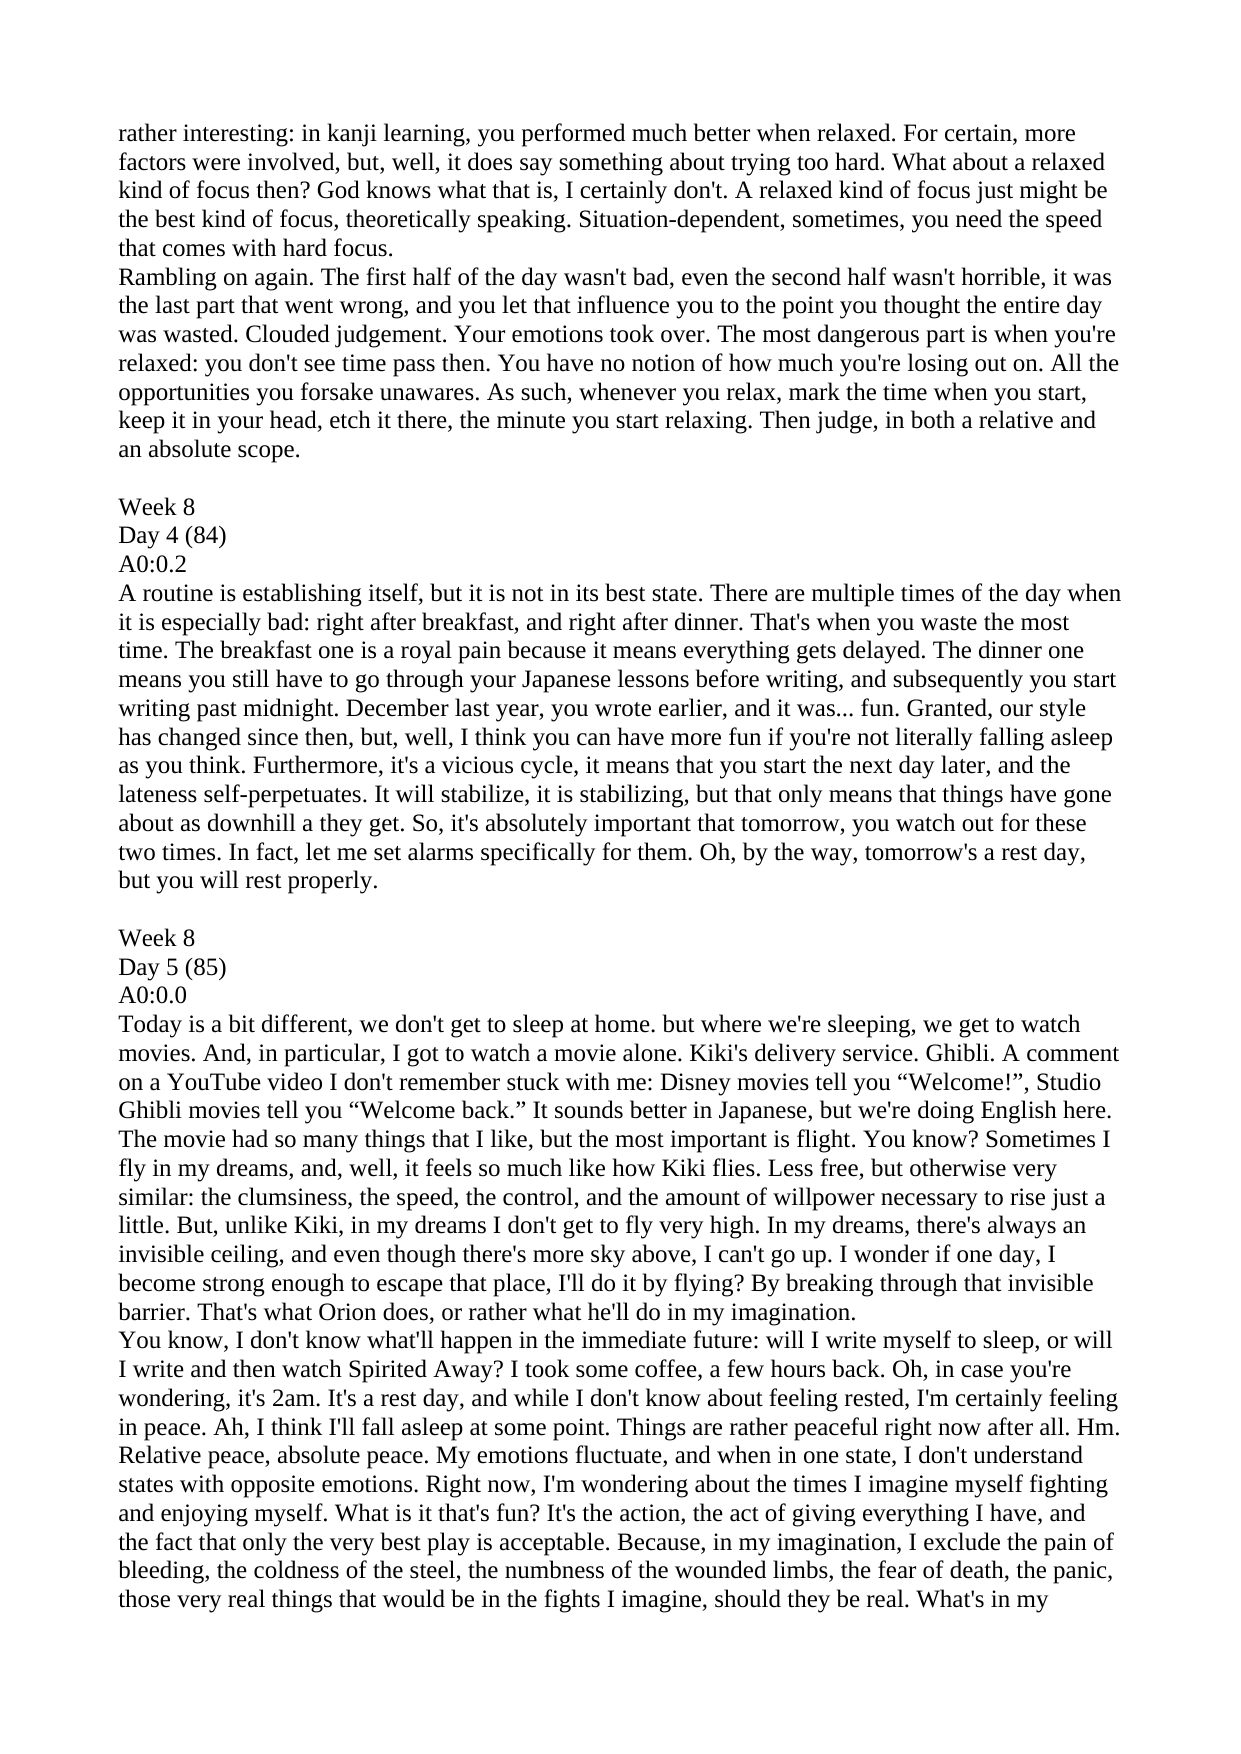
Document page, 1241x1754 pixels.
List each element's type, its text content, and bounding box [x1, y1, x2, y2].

text Week 8 [118, 492, 1122, 521]
text Today is a bit different, we don't get to sleep at home. but where we're sleeping, we get to watch movies. And, in particular, I got to watch a movie alone. Kiki's delivery service. Ghibli. A comment on a YouTube video I don't remember stuck with me: Disney movies tell you “Welcome!”, Studio Ghibli movies tell you “Welcome back.” It sounds better in Japanese, but we're doing English here. The movie had so many things that I like, but the most important is flight. You know? Sometimes I fly in my dreams, and, well, it feels so much like how Kiki flies. Less free, but otherwise very similar: the clumsiness, the speed, the control, and the amount of willpower necessary to rise just a little. But, unlike Kiki, in my dreams I don't get to fly very high. In my dreams, there's always an invisible ceiling, and even though there's more sky above, I can't go up. I wonder if one day, I become strong enough to escape that place, I'll do it by flying? By breaking through that invisible barrier. That's what Orion does, or rather what he'll do in my imagination. [118, 1009, 1122, 1326]
text Day 5 (85) [118, 952, 1122, 981]
text rather interesting: in kanji learning, you performed much better when relaxed. For certain, more factors were involved, but, well, it does say something about trying too hard. What about a relaxed kind of focus then? God knows what that is, I certainly don't. A relaxed kind of focus just might be the best kind of focus, theoretically speaking. Situation-dependent, sometimes, you need the speed that comes with hard focus. [118, 118, 1122, 262]
text A0:0.2 [118, 549, 1122, 578]
text Rambling on again. The first half of the day wasn't bad, even the second half wasn't horrible, it was the last part that went wrong, and you let that influence you to the point you thought the entire day was wasted. Clouded judgement. Your emotions took over. The most dangerous part is when you're relaxed: you don't see time pass then. You have no notion of how much you're losing out on. All the opportunities you forsake unawares. As such, whenever you relax, mark the time when you start, keep it in your head, etch it there, the minute you start relaxing. Then judge, in both a relative and an absolute scope. [118, 262, 1122, 463]
text You know, I don't know what'll happen in the immediate future: will I write myself to sleep, or will I write and then watch Spirited Away? I took some coffee, a few hours back. Oh, in case you're wondering, it's 2am. It's a rest day, and while I don't know about feeling rested, I'm certainly feeling in peace. Ah, I think I'll fall asleep at some point. Things are rather peaceful right now after all. Hm. Relative peace, absolute peace. My emotions fluctuate, and when in one state, I don't understand states with opposite emotions. Right now, I'm wondering about the times I imagine myself fighting and enjoying myself. What is it that's fun? It's the action, the act of giving everything I have, and the fact that only the very best play is acceptable. Because, in my imagination, I exclude the pain of bleeding, the coldness of the steel, the numbness of the wounded limbs, the fear of death, the panic, those very real things that would be in the fights I imagine, should they be real. What's in my [118, 1326, 1122, 1613]
text Week 8 [118, 923, 1122, 952]
text Day 4 (84) [118, 521, 1122, 549]
text A0:0.0 [118, 981, 1122, 1009]
text A routine is establishing itself, but it is not in its best state. There are multiple times of the day when it is especially bad: right after breakfast, and right after dinner. That's when you waste the most time. The breakfast one is a royal pain because it means everything gets delayed. The dinner one means you still have to go through your Japanese lessons before writing, and subsequently you start writing past midnight. December last year, you wrote earlier, and it was... fun. Granted, our style has changed since then, but, well, I think you can have more fun if you're not literally falling asleep as you think. Furthermore, it's a vicious cycle, it means that you start the next day later, and the lateness self-perpetuates. It will stabilize, it is stabilizing, but that only means that things have gone about as downhill a they get. So, it's absolutely important that tomorrow, you watch out for these two times. In fact, let me set alarms specifically for them. Oh, by the way, tomorrow's a rest day, but you will rest properly. [118, 578, 1122, 894]
